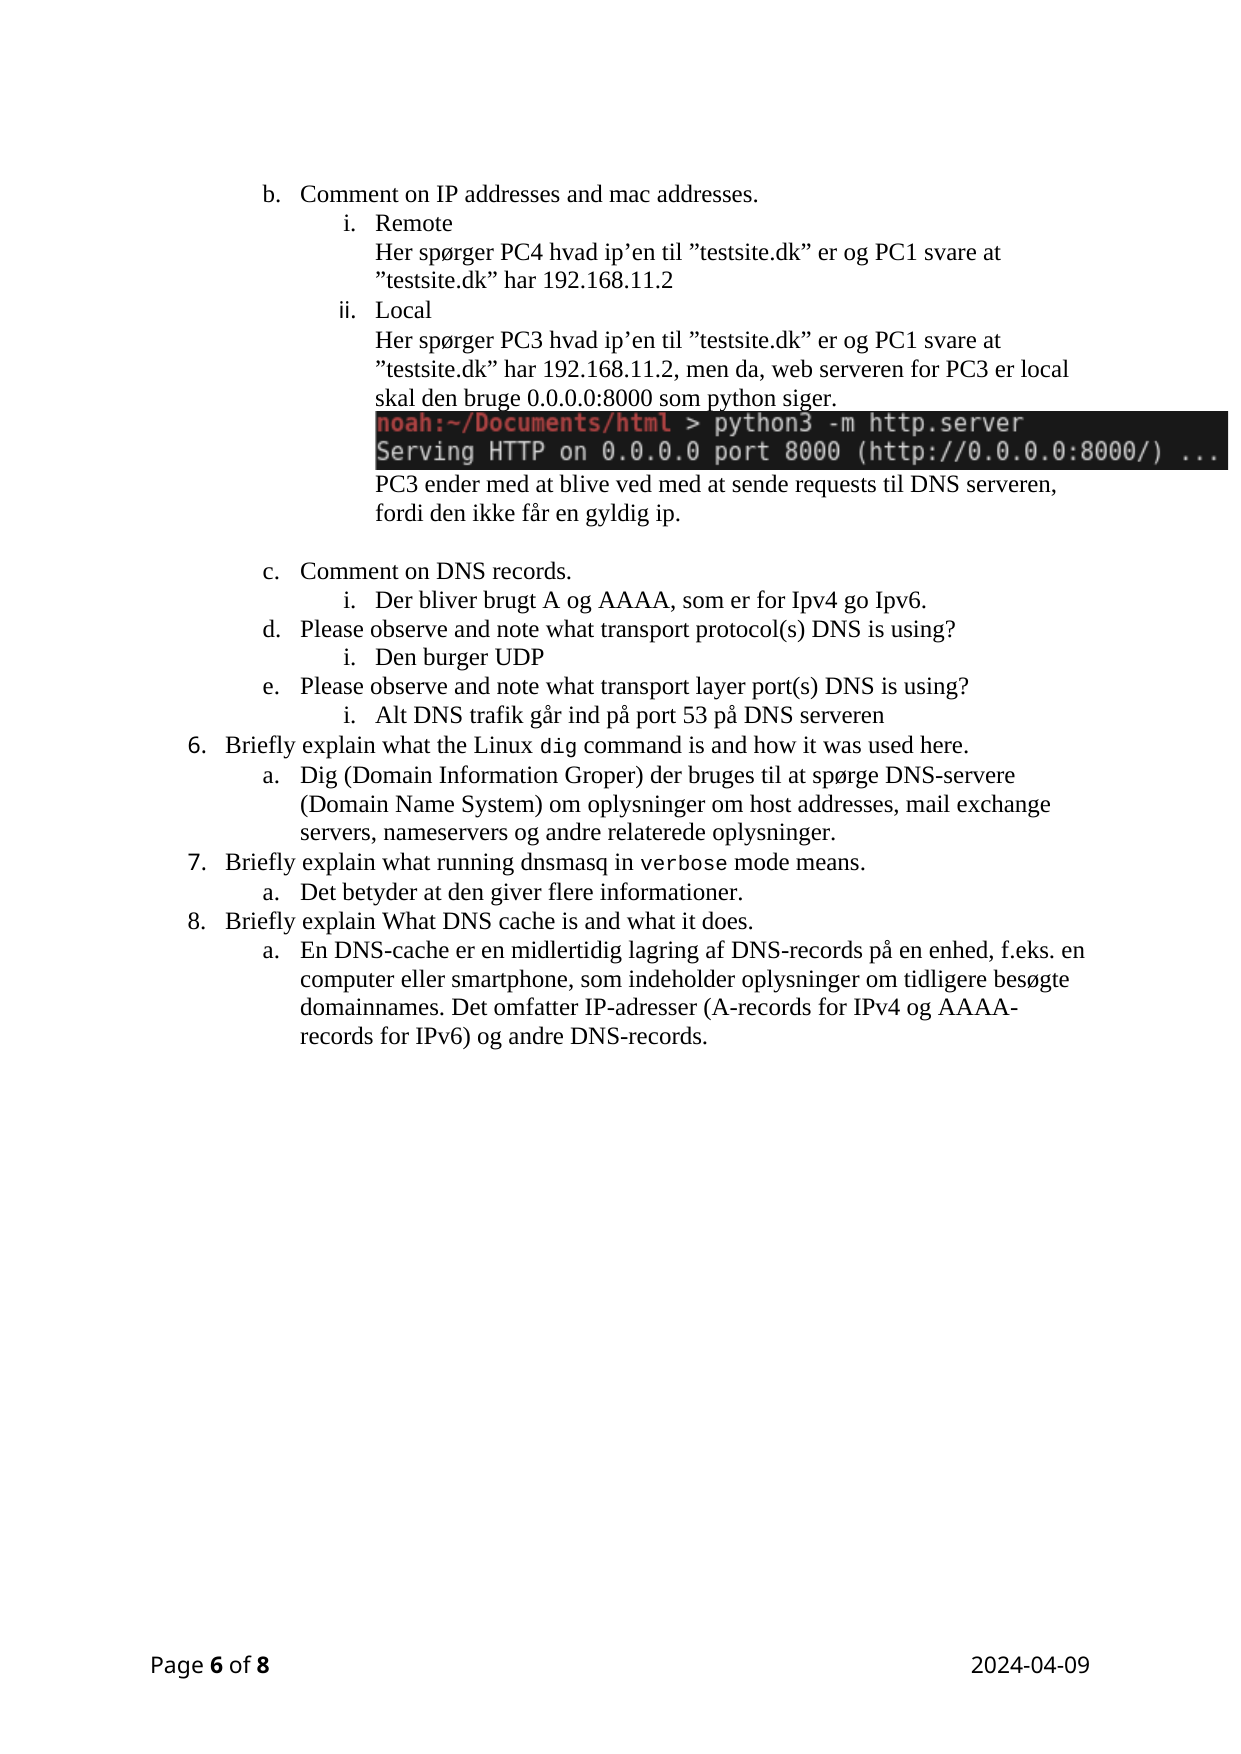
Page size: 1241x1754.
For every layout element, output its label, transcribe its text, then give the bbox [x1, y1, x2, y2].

list Briefly explain what running dnsmasq in verbose mode means. [187, 846, 1090, 877]
list Remote Her spørger PC4 hvad ip’en til ”testsite.dk” er og PC1 svare at ”testsite.dk” har 192.168.11.2 [356, 208, 1090, 294]
list Der bliver brugt A og AAAA, som er for Ipv4 go Ipv6. [356, 585, 1090, 614]
list Alt DNS trafik går ind på port 53 på DNS serveren [356, 700, 1090, 729]
list Det betyder at den giver flere informationer. [262, 877, 1090, 906]
list Dig (Domain Information Groper) der bruges til at spørge DNS-servere (Domain Name System) om oplysninger om host addresses, mail exchange servers, nameservers og andre relaterede oplysninger. [262, 760, 1090, 846]
list Briefly explain What DNS cache is and what it does. [187, 906, 1090, 935]
list Briefly explain what the Linux dig command is and how it was used here. [187, 729, 1090, 760]
list Comment on DNS records. [262, 556, 1090, 585]
list Please observe and note what transport protocol(s) DNS is using? [262, 614, 1090, 642]
list Please observe and note what transport layer port(s) DNS is using? [262, 671, 1090, 700]
list PC3 ender med at blive ved med at sende requests til DNS serveren, fordi den ikke får en gyldig ip. [375, 470, 1090, 527]
list Comment on IP addresses and mac addresses. [262, 179, 1090, 208]
list Local Her spørger PC3 hvad ip’en til ”testsite.dk” er og PC1 svare at ”testsite.dk” har 192.168.11.2, men da, web serveren for PC3 er local skal den bruge 0.0.0.0:8000 som python siger. [356, 294, 1090, 469]
list Den burger UDP [356, 642, 1090, 671]
list En DNS-cache er en midlertidig lagring af DNS-records på en enhed, f.eks. en computer eller smartphone, som indeholder oplysninger om tidligere besøgte domainnames. Det omfatter IP-adresser (A-records for IPv4 og AAAA-records for IPv6) og andre DNS-records. [262, 935, 1090, 1050]
picture [375, 411, 1229, 470]
